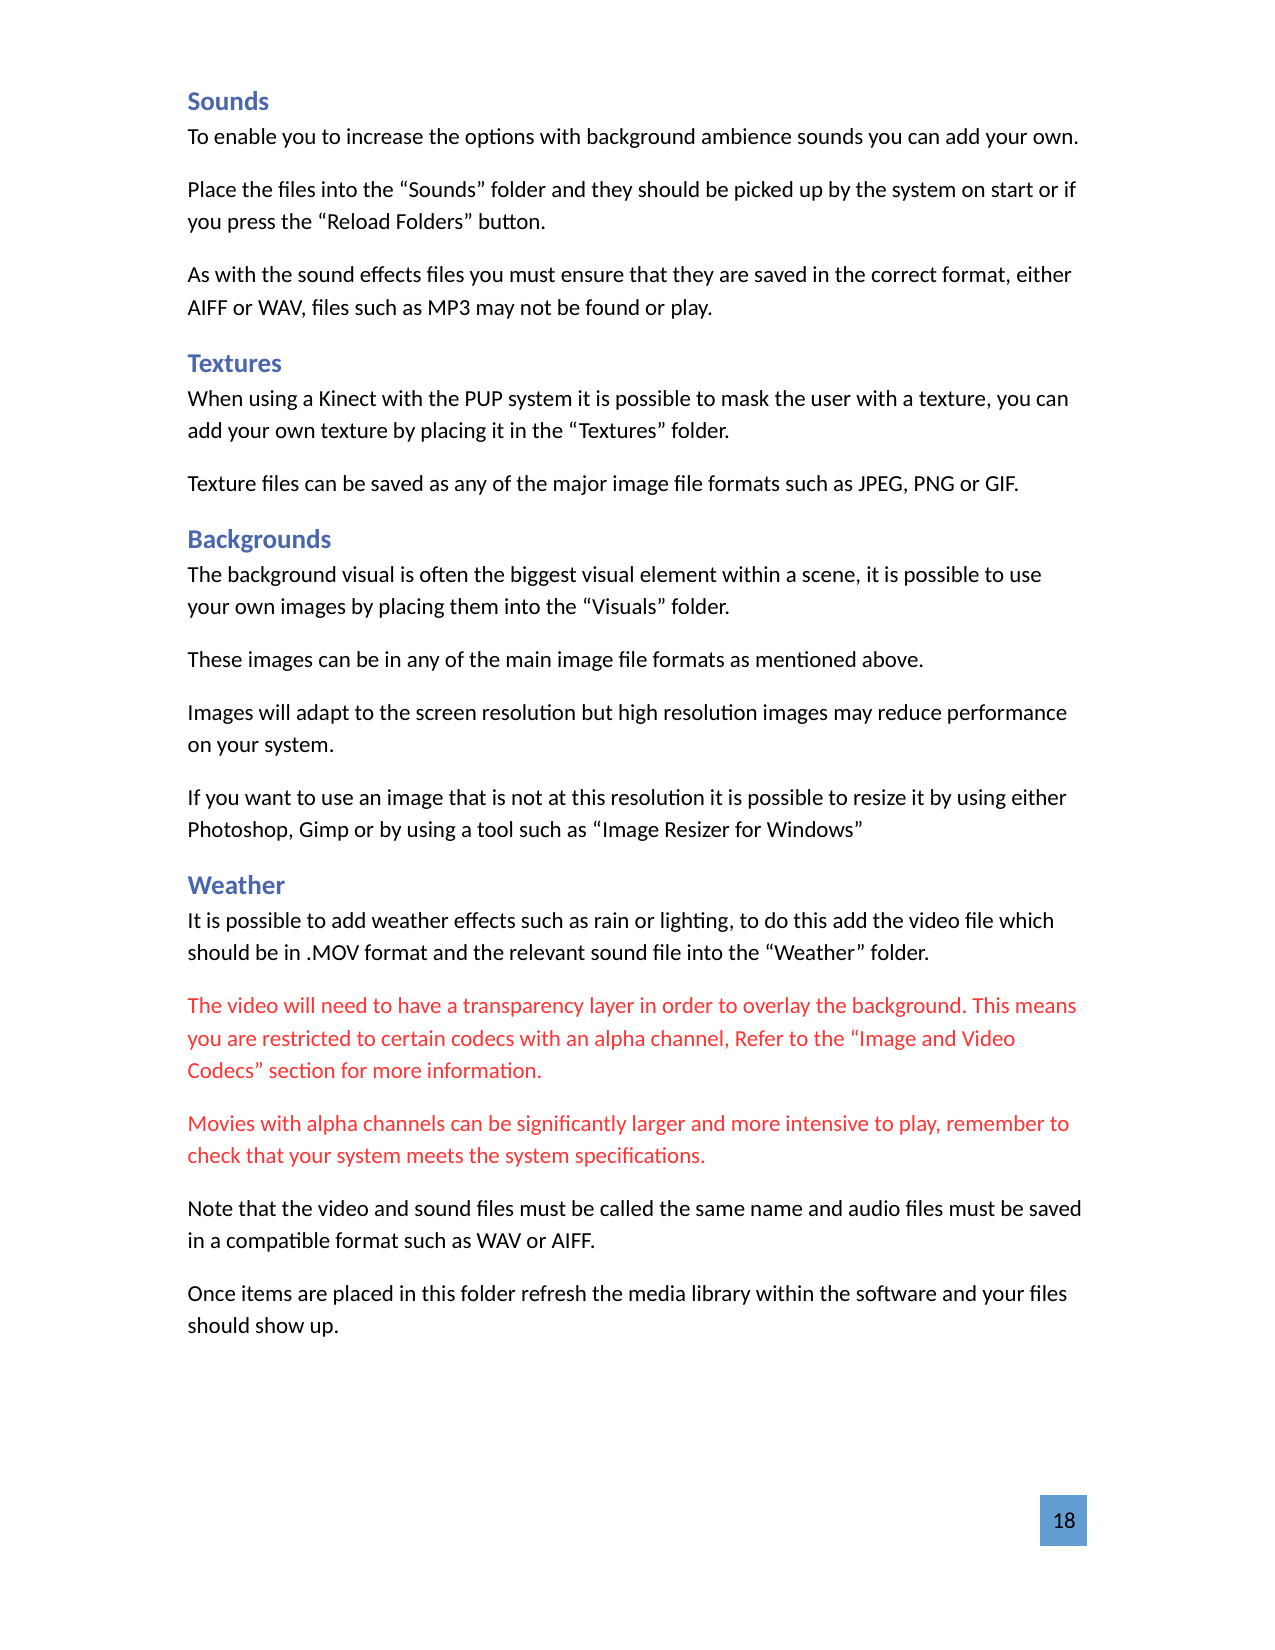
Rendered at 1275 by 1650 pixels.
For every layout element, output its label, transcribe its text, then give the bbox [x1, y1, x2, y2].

text The background visual is often the biggest visual element within a scene, it is possible to use your own images by placing them into the “Visuals” folder. [187, 560, 1087, 620]
text Once items are placed in this folder refresh the media library within the software and your files should show up. [187, 1279, 1087, 1339]
text Place the files into the “Sounds” folder and they should be picked up by the system on start or if you press the “Reload Folders” button. [187, 175, 1087, 236]
text It is possible to add weather effects such as rain or lighting, to do this add the video file which should be in .MOV format and the relevant sound file into the “Weather” folder. [187, 906, 1087, 967]
text These images can be in any of the main image file formats as mentioned above. [187, 645, 1087, 673]
subtitle Sounds [187, 84, 1087, 117]
text To enable you to increase the options with background ambience sounds you can add your own. [187, 122, 1087, 150]
text If you want to use an image that is not at this resolution it is possible to resize it by using either Photoshop, Gimp or by using a tool such as “Image Resizer for Windows” [187, 783, 1087, 843]
text Movies with alpha channels can be significantly larger and more intensive to play, remember to check that your system meets the system specifications. [187, 1109, 1087, 1169]
text Texture files can be saved as any of the major image file formats such as JPEG, PNG or GIF. [187, 469, 1087, 497]
subtitle Backgrounds [187, 522, 1087, 555]
text Note that the video and sound files must be called the same name and audio files must be saved in a compatible format such as WAV or AIFF. [187, 1194, 1087, 1254]
text The video will need to have a transparency layer in order to overlay the background. This means you are restricted to certain codecs with an alpha channel, Refer to the “Image and Video Codecs” section for more information. [187, 992, 1087, 1084]
text When using a Kinect with the PUP system it is possible to mask the user with a texture, you can add your own texture by placing it in the “Textures” folder. [187, 384, 1087, 444]
text Images will adapt to the screen resolution but high resolution images may reduce performance on your system. [187, 698, 1087, 758]
subtitle Textures [187, 346, 1087, 379]
subtitle Weather [187, 868, 1087, 901]
text As with the sound effects files you must ensure that they are saved in the correct format, either AIFF or WAV, files such as MP3 may not be found or play. [187, 261, 1087, 321]
